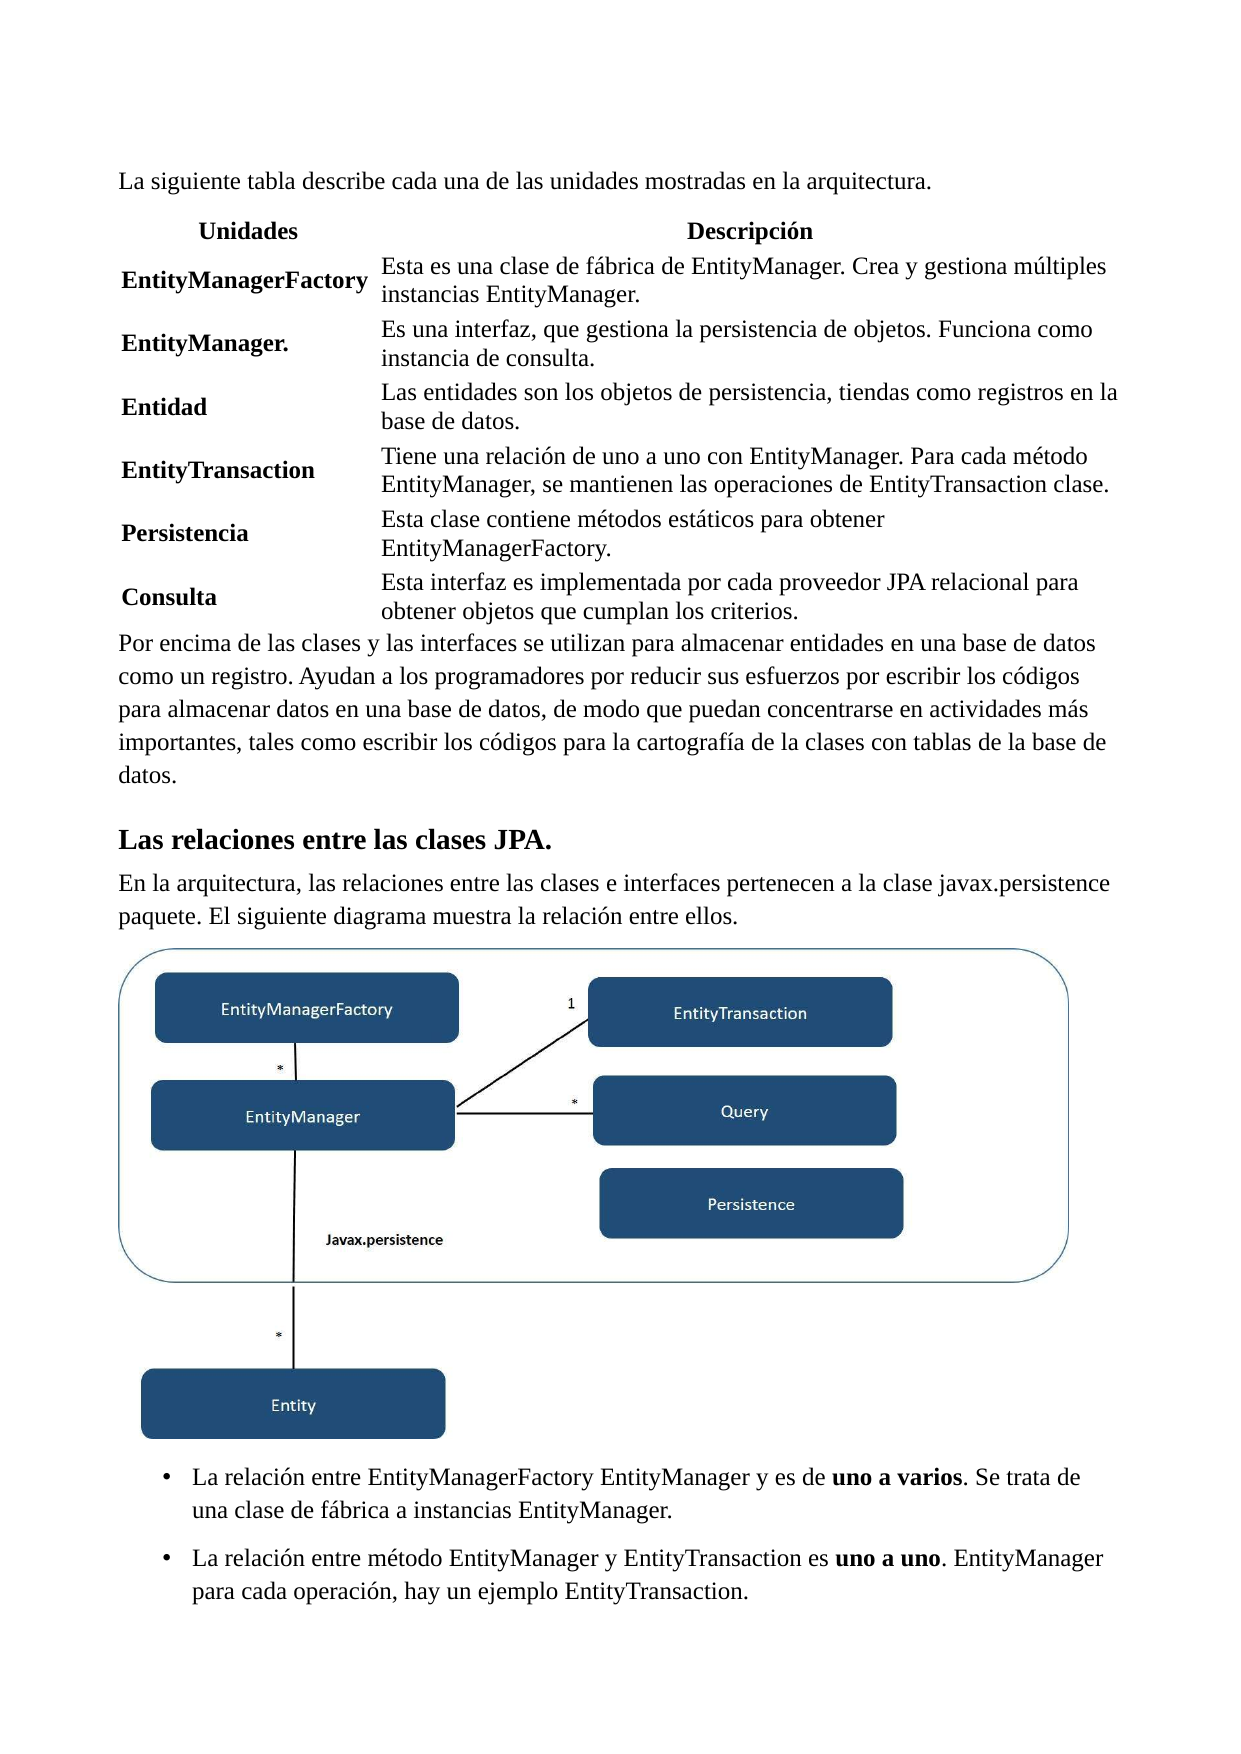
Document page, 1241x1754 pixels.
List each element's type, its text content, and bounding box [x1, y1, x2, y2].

table_cell EntityTransaction [118, 438, 378, 501]
table_cell Esta es una clase de fábrica de EntityManager. Crea y gestiona múltiples instancias EntityManager. [378, 248, 1122, 311]
table_cell Persistencia [118, 501, 378, 564]
table_cell Entidad [118, 375, 378, 438]
table_cell Consulta [118, 565, 378, 628]
text La siguiente tabla describe cada una de las unidades mostradas en la arquitectura. [118, 166, 1122, 194]
picture [118, 948, 1069, 1439]
table_cell Tiene una relación de uno a uno con EntityManager. Para cada método EntityManager, se mantienen las operaciones de EntityTransaction clase. [378, 438, 1122, 501]
table_cell Las entidades son los objetos de persistencia, tiendas como registros en la base de datos. [378, 375, 1122, 438]
list La relación entre EntityManagerFactory EntityManager y es de uno a varios. Se trata de una clase de fábrica a instancias EntityManager. [162, 1462, 1122, 1524]
table_header Unidades [118, 213, 378, 248]
text Por encima de las clases y las interfaces se utilizan para almacenar entidades en una base de datos como un registro. Ayudan a los programadores por reducir sus esfuerzos por escribir los códigos para almacenar datos en una base de datos, de modo que puedan concentrarse en actividades más importantes, tales como escribir los códigos para la cartografía de la clases con tablas de la base de datos. [118, 628, 1122, 789]
list La relación entre método EntityManager y EntityTransaction es uno a uno. EntityManager para cada operación, hay un ejemplo EntityTransaction. [162, 1543, 1122, 1605]
subtitle Las relaciones entre las clases JPA. [118, 822, 1122, 856]
table_cell Esta interfaz es implementada por cada proveedor JPA relacional para obtener objetos que cumplan los criterios. [378, 565, 1122, 628]
text En la arquitectura, las relaciones entre las clases e interfaces pertenecen a la clase javax.persistence paquete. El siguiente diagrama muestra la relación entre ellos. [118, 868, 1122, 930]
table_cell EntityManagerFactory [118, 248, 378, 311]
table_cell Es una interfaz, que gestiona la persistencia de objetos. Funciona como instancia de consulta. [378, 311, 1122, 374]
table_cell EntityManager. [118, 311, 378, 374]
table_header Descripción [378, 213, 1122, 248]
table_cell Esta clase contiene métodos estáticos para obtener EntityManagerFactory. [378, 501, 1122, 564]
